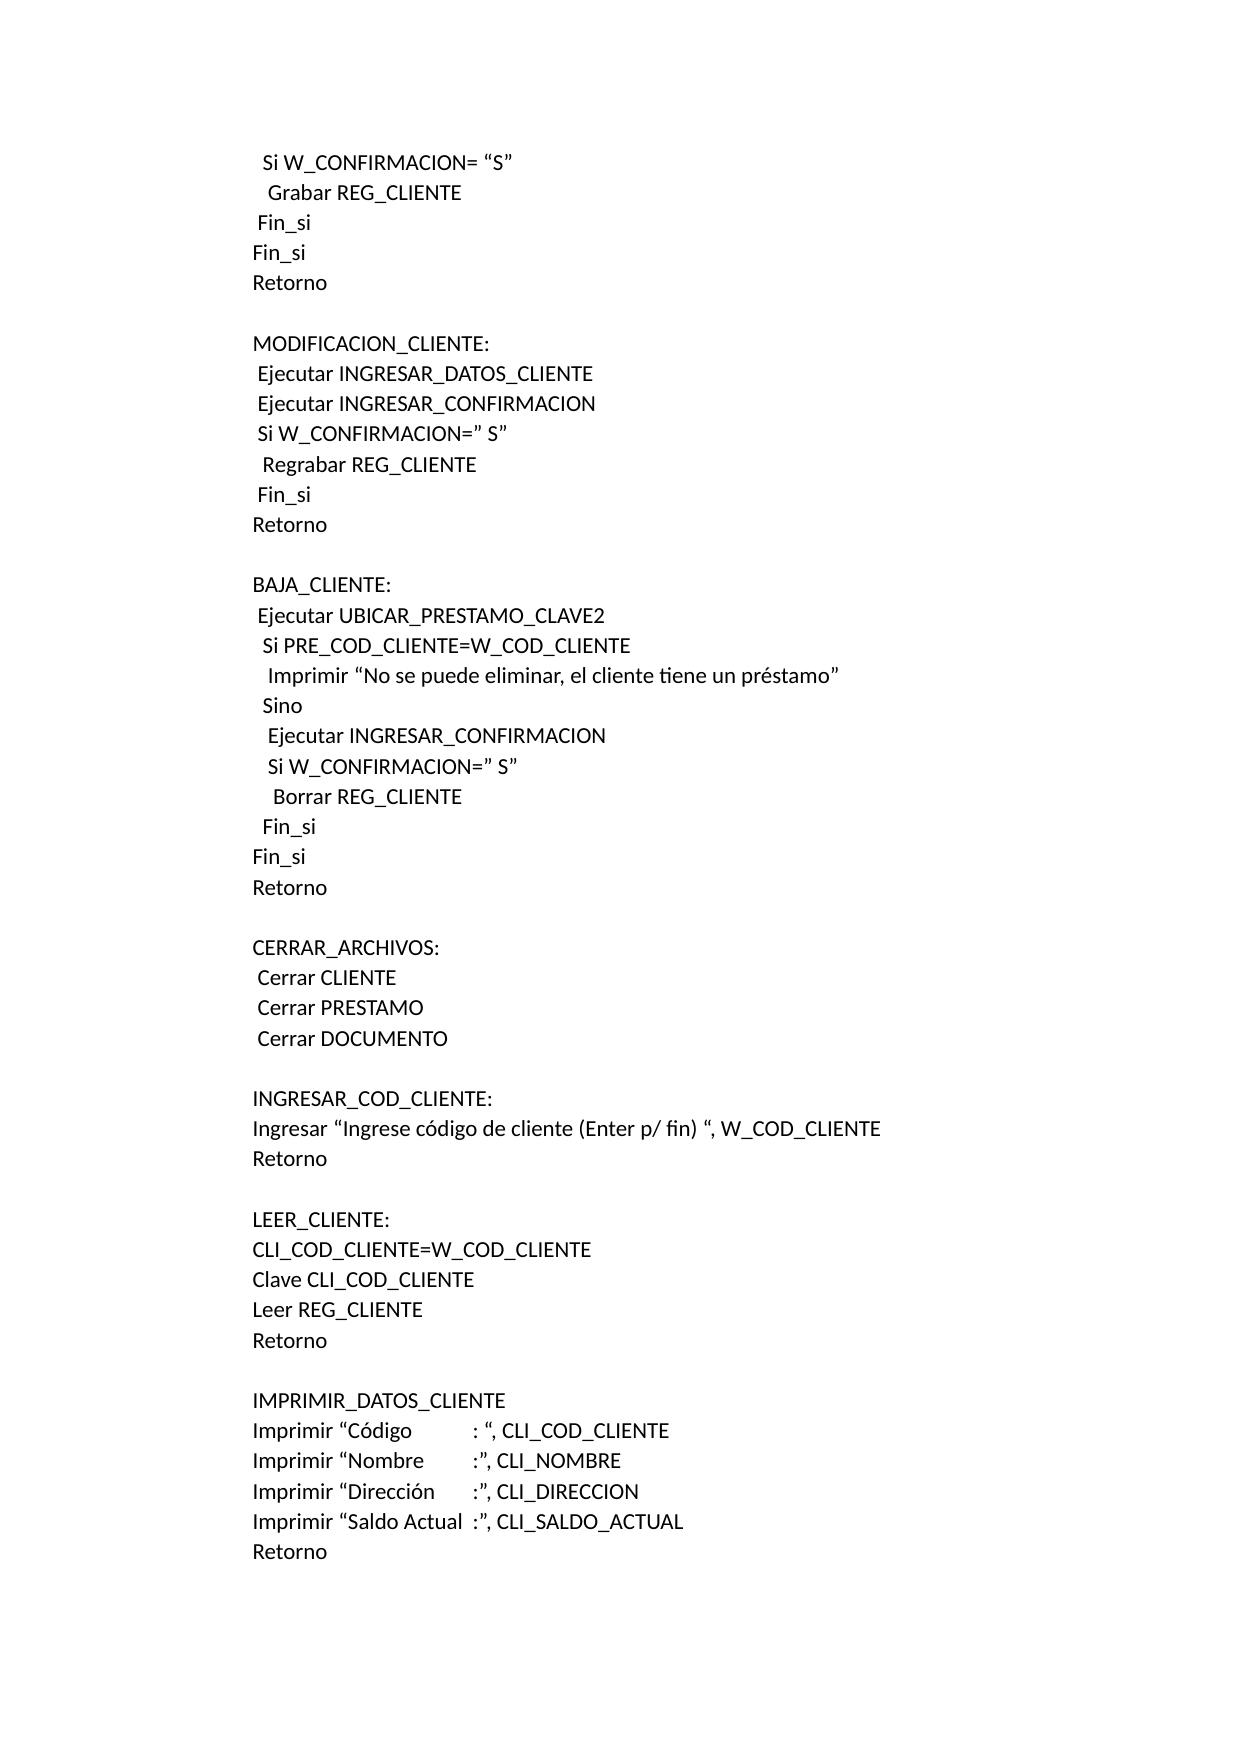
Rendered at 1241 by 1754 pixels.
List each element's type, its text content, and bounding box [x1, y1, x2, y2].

list Fin_si [252, 238, 1063, 266]
list Retorno [252, 510, 1063, 538]
list Ejecutar UBICAR_PRESTAMO_CLAVE2 [252, 601, 1063, 629]
list Si W_CONFIRMACION=” S” [252, 752, 1063, 780]
list Ejecutar INGRESAR_CONFIRMACION [252, 389, 1063, 417]
list MODIFICACION_CLIENTE: [252, 329, 1063, 357]
list Retorno [252, 873, 1063, 901]
list Cerrar DOCUMENTO [252, 1024, 1063, 1052]
list Grabar REG_CLIENTE [252, 178, 1063, 206]
list Fin_si [252, 208, 1063, 236]
list INGRESAR_COD_CLIENTE: [252, 1084, 1063, 1112]
list Fin_si [252, 480, 1063, 508]
list Fin_si [252, 812, 1063, 840]
list Retorno [252, 268, 1063, 296]
list Imprimir “Nombre :”, CLI_NOMBRE [252, 1447, 1063, 1474]
list Retorno [252, 1326, 1063, 1354]
list Ejecutar INGRESAR_CONFIRMACION [252, 722, 1063, 749]
list IMPRIMIR_DATOS_CLIENTE [252, 1386, 1063, 1414]
list Clave CLI_COD_CLIENTE [252, 1265, 1063, 1293]
list CERRAR_ARCHIVOS: [252, 933, 1063, 961]
list CLI_COD_CLIENTE=W_COD_CLIENTE [252, 1235, 1063, 1263]
list Si W_CONFIRMACION= “S” [252, 148, 1063, 176]
list Si PRE_COD_CLIENTE=W_COD_CLIENTE [252, 631, 1063, 659]
list Retorno [252, 1537, 1063, 1565]
list Sino [252, 691, 1063, 719]
list Leer REG_CLIENTE [252, 1296, 1063, 1323]
list BAJA_CLIENTE: [252, 571, 1063, 598]
list Imprimir “No se puede eliminar, el cliente tiene un préstamo” [252, 661, 1063, 689]
list Borrar REG_CLIENTE [252, 782, 1063, 810]
list Imprimir “Código : “, CLI_COD_CLIENTE [252, 1416, 1063, 1444]
list Imprimir “Dirección :”, CLI_DIRECCION [252, 1477, 1063, 1505]
list Ingresar “Ingrese código de cliente (Enter p/ fin) “, W_COD_CLIENTE [252, 1114, 1063, 1142]
list Cerrar CLIENTE [252, 963, 1063, 991]
list LEER_CLIENTE: [252, 1205, 1063, 1233]
list Ejecutar INGRESAR_DATOS_CLIENTE [252, 359, 1063, 387]
list Fin_si [252, 842, 1063, 870]
list Regrabar REG_CLIENTE [252, 450, 1063, 478]
list Retorno [252, 1144, 1063, 1172]
list Imprimir “Saldo Actual :”, CLI_SALDO_ACTUAL [252, 1507, 1063, 1535]
list Cerrar PRESTAMO [252, 993, 1063, 1021]
list Si W_CONFIRMACION=” S” [252, 419, 1063, 447]
